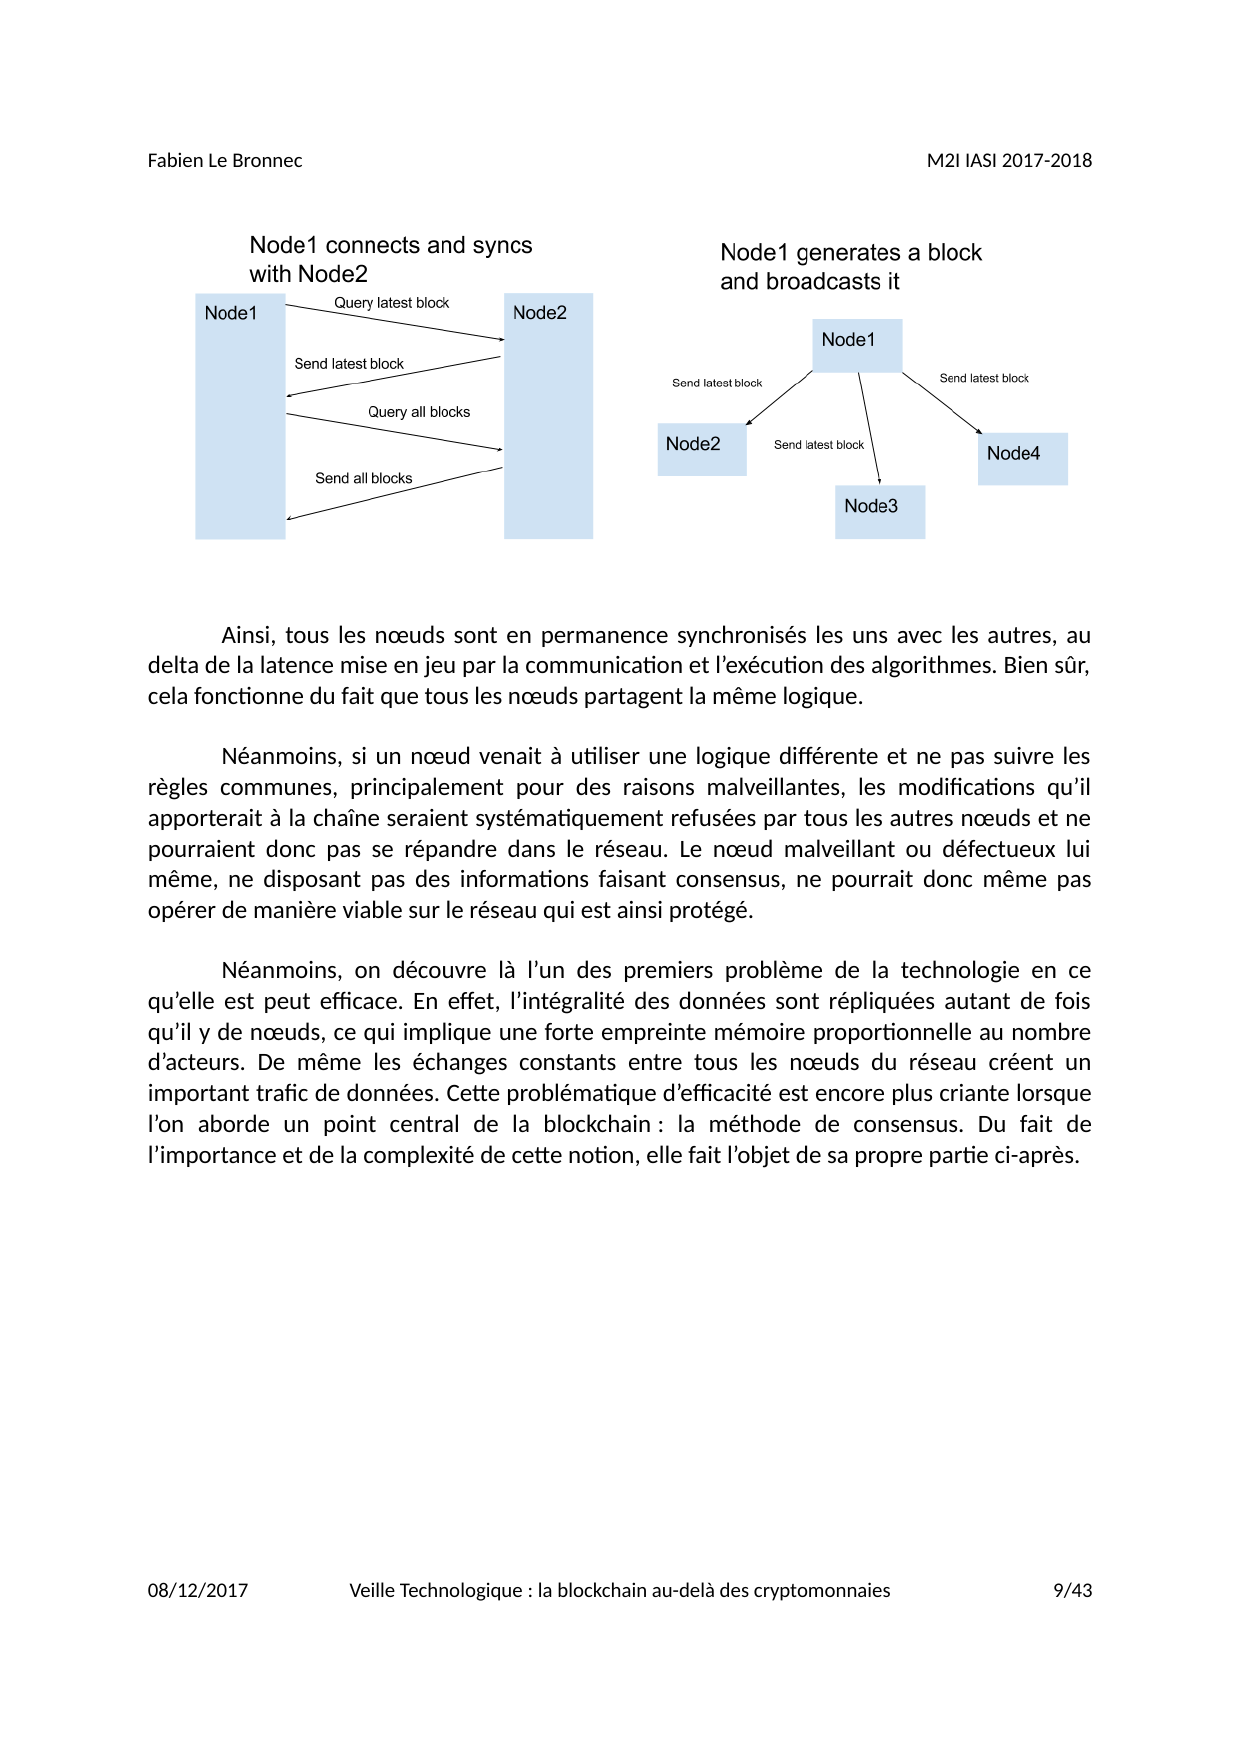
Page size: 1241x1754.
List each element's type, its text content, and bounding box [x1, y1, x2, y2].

text Ainsi, tous les nœuds sont en permanence synchronisés les uns avec les autres, au delta de la latence mise en jeu par la communication et l’exécution des algorithmes. Bien sûr, cela fonctionne du fait que tous les nœuds partagent la même logique. [148, 619, 1093, 711]
text Néanmoins, on découvre là l’un des premiers problème de la technologie en ce qu’elle est peut efficace. En effet, l’intégralité des données sont répliquées autant de fois qu’il y de nœuds, ce qui implique une forte empreinte mémoire proportionnelle au nombre d’acteurs. De même les échanges constants entre tous les nœuds du réseau créent un important trafic de données. Cette problématique d’efficacité est encore plus criante lorsque l’on aborde un point central de la blockchain : la méthode de consensus. Du fait de l’importance et de la complexité de cette notion, elle fait l’objet de sa propre partie ci-après. [148, 954, 1093, 1169]
picture [152, 209, 1098, 559]
text Néanmoins, si un nœud venait à utiliser une logique différente et ne pas suivre les règles communes, principalement pour des raisons malveillantes, les modifications qu’il apporterait à la chaîne seraient systématiquement refusées par tous les autres nœuds et ne pourraient donc pas se répandre dans le réseau. Le nœud malveillant ou défectueux lui même, ne disposant pas des informations faisant consensus, ne pourrait donc même pas opérer de manière viable sur le réseau qui est ainsi protégé. [148, 741, 1093, 925]
